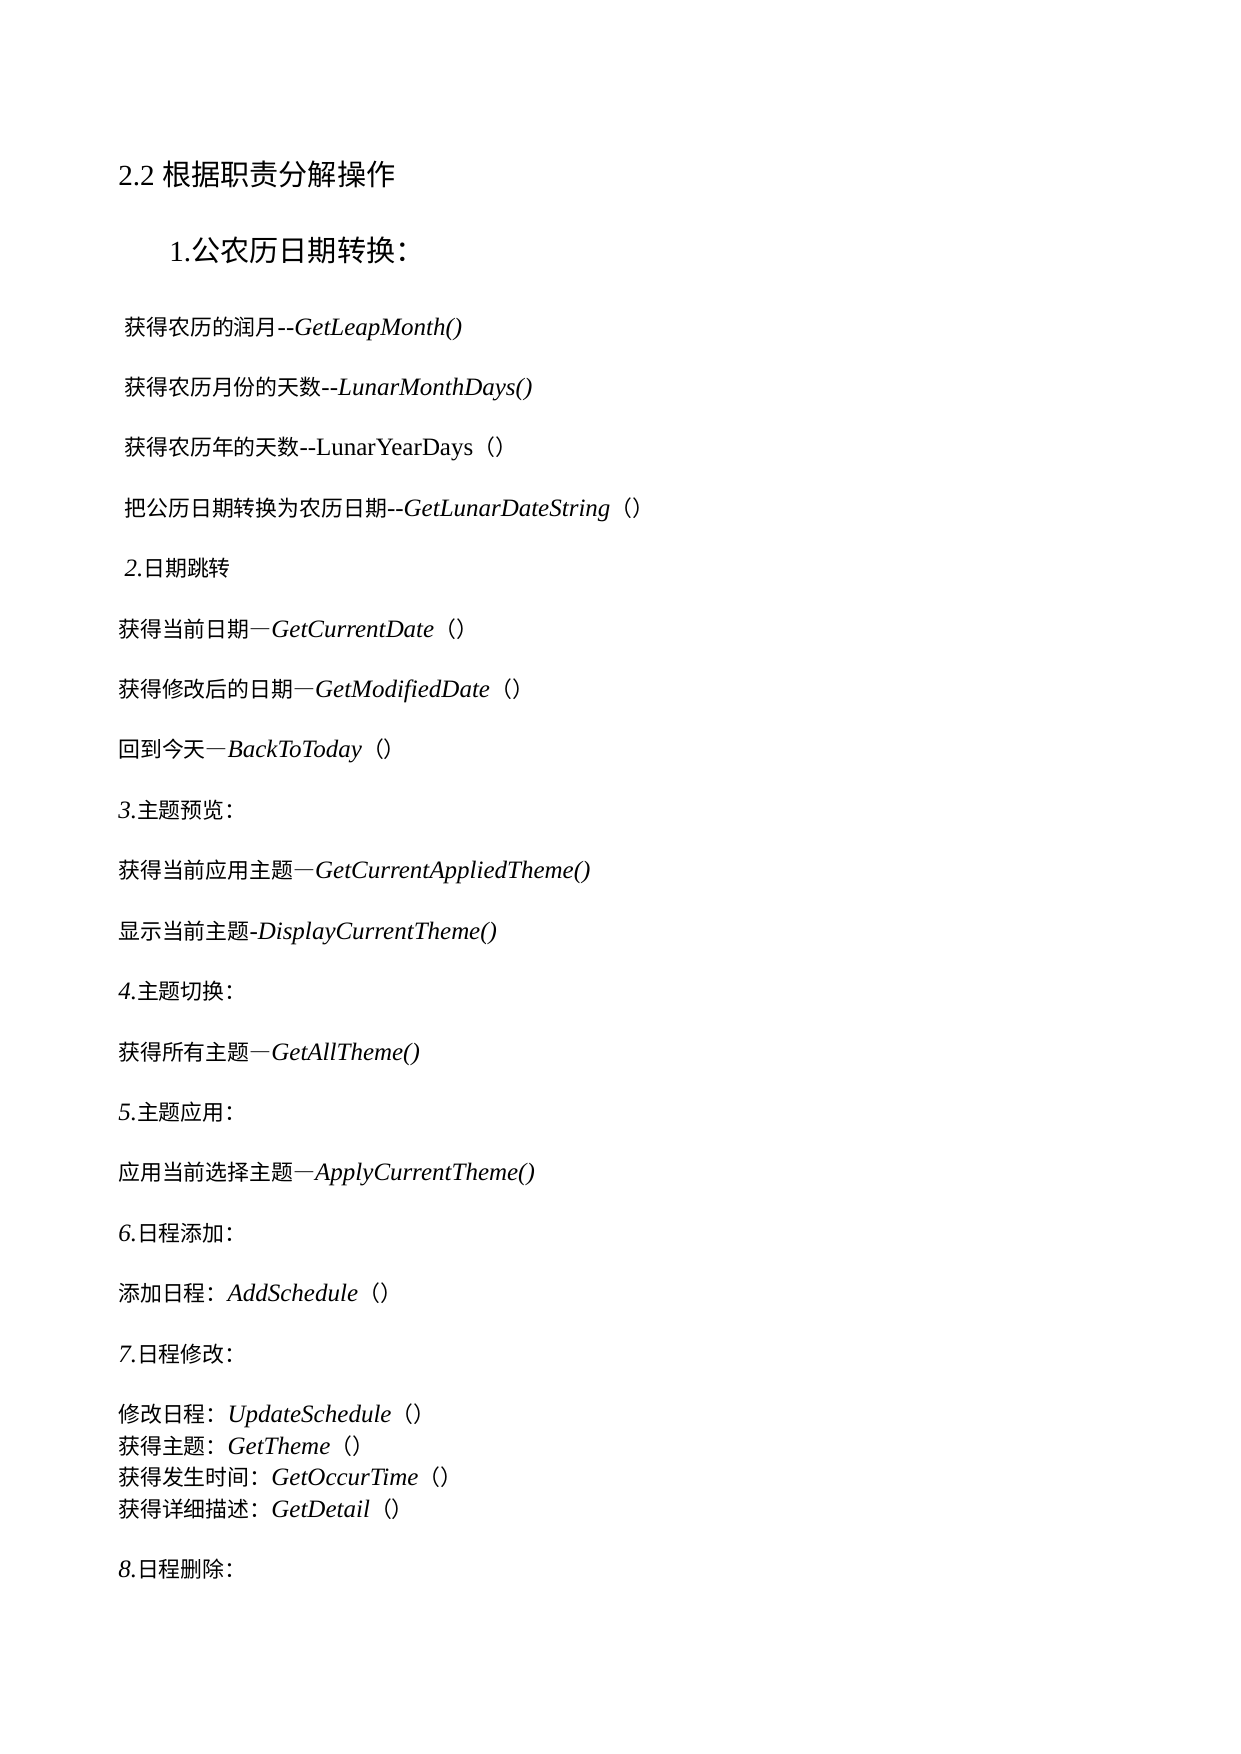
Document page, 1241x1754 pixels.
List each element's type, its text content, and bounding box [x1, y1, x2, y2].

text 应用当前选择主题—ApplyCurrentTheme() [118, 1155, 1122, 1187]
text 获得发生时间：GetOccurTime（） [118, 1460, 1122, 1492]
text 显示当前主题-DisplayCurrentTheme() [118, 914, 1122, 945]
text 2.日期跳转 [118, 551, 1122, 583]
text 获得所有主题—GetAllTheme() [118, 1034, 1122, 1066]
text 获得农历的润月--GetLeapMonth() [118, 309, 1122, 341]
text 7.日程修改： [118, 1337, 1122, 1368]
text 获得详细描述：GetDetail（） [118, 1492, 1122, 1524]
text 修改日程：UpdateSchedule（） [118, 1397, 1122, 1429]
text 获得主题：GetTheme（） [118, 1429, 1122, 1460]
text 5.主题应用： [118, 1095, 1122, 1127]
text 6.日程添加： [118, 1216, 1122, 1247]
text 获得农历年的天数--LunarYearDays（） [118, 430, 1122, 462]
text 获得修改后的日期—GetModifiedDate（） [118, 672, 1122, 704]
text 获得当前日期—GetCurrentDate（） [118, 612, 1122, 643]
text 1.公农历日期转换： [118, 227, 1122, 270]
text 8.日程删除： [118, 1552, 1122, 1584]
text 3.主题预览： [118, 793, 1122, 824]
text 回到今天—BackToToday（） [118, 732, 1122, 764]
text 添加日程：AddSchedule（） [118, 1276, 1122, 1308]
text 获得农历月份的天数--LunarMonthDays() [118, 370, 1122, 402]
text 4.主题切换： [118, 974, 1122, 1006]
text 2.2 根据职责分解操作 [118, 152, 1122, 194]
text 把公历日期转换为农历日期--GetLunarDateString（） [118, 491, 1122, 522]
text 获得当前应用主题—GetCurrentAppliedTheme() [118, 853, 1122, 885]
